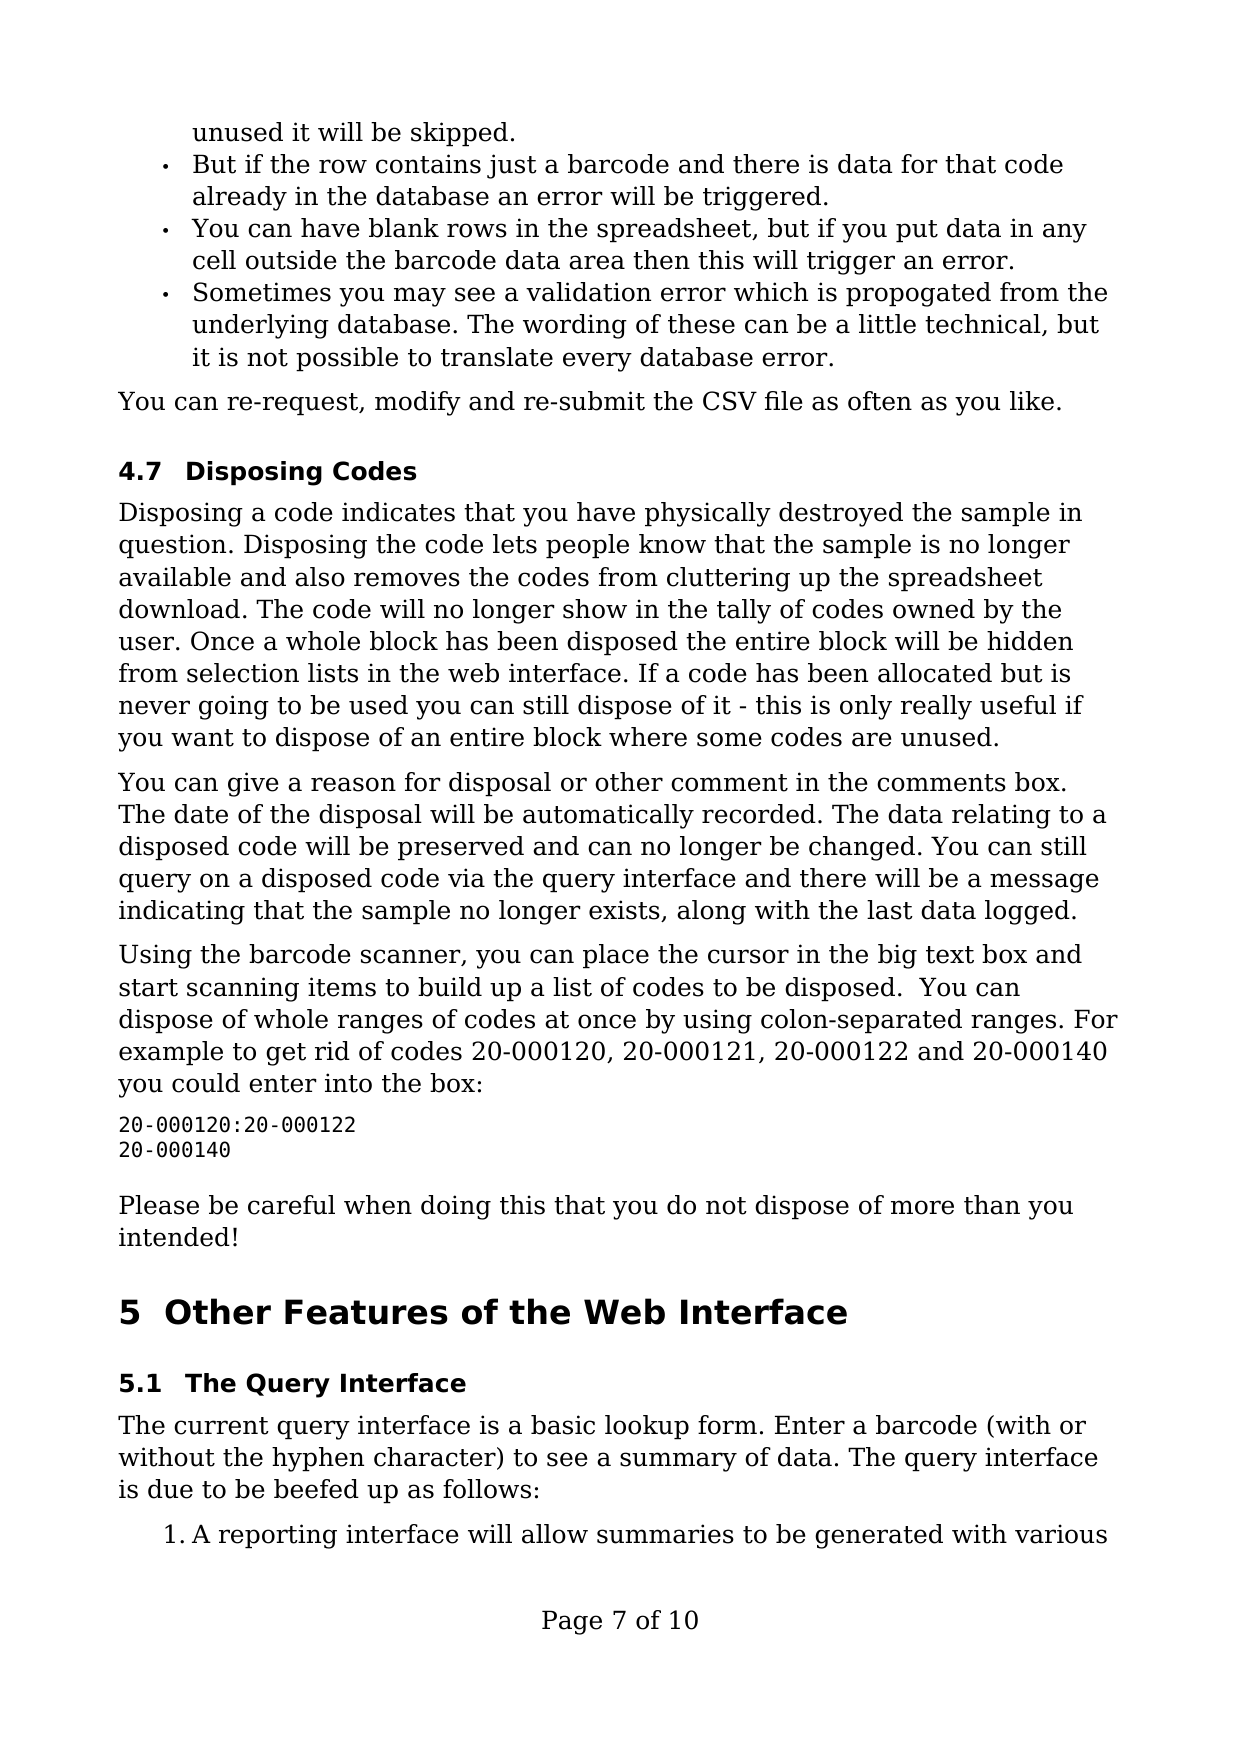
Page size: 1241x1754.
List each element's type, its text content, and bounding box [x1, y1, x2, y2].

list You can have blank rows in the spreadsheet, but if you put data in any cell outside the barcode data area then this will trigger an error. [162, 214, 1122, 276]
text Please be careful when doing this that you do not dispose of more than you intended! [118, 1192, 1122, 1253]
text Using the barcode scanner, you can place the cursor in the big text box and start scanning items to build up a list of codes to be disposed. You can dispose of whole ranges of codes at once by using colon-separated ranges. For example to get rid of codes 20-000120, 20-000121, 20-000122 and 20-000140 you could enter into the box: [118, 941, 1122, 1098]
list But if the row contains just a barcode and there is data for that code already in the database an error will be triggered. [162, 150, 1122, 211]
text You can re-request, modify and re-submit the CSV file as often as you like. [118, 387, 1122, 416]
text The current query interface is a basic lookup form. Enter a barcode (with or without the hyphen character) to see a summary of data. The query interface is due to be beefed up as follows: [118, 1411, 1122, 1504]
text Disposing a code indicates that you have physically destroyed the sample in question. Disposing the code lets people know that the sample is no longer available and also removes the codes from cluttering up the spreadsheet download. The code will no longer show in the tally of codes owned by the user. Once a whole block has been disposed the entire block will be hidden from selection lists in the web interface. If a code has been allocated but is never going to be used you can still dispose of it - this is only really useful if you want to dispose of an entire block where some codes are unused. [118, 498, 1122, 752]
list Sometimes you may see a validation error which is propogated from the underlying database. The wording of these can be a little technical, but it is not possible to translate every database error. [162, 278, 1122, 372]
subtitle Other Features of the Web Interface [118, 1293, 1122, 1332]
subtitle Disposing Codes [118, 457, 1122, 486]
text 20-000140 [118, 1138, 1122, 1162]
list unused it will be skipped. [162, 118, 1122, 147]
text You can give a reason for disposal or other comment in the comments box. The date of the disposal will be automatically recorded. The data relating to a disposed code will be preserved and can no longer be changed. You can still query on a disposed code via the query interface and there will be a message indicating that the sample no longer exists, along with the last data logged. [118, 768, 1122, 925]
subtitle The Query Interface [118, 1369, 1122, 1399]
list A reporting interface will allow summaries to be generated with various [162, 1520, 1122, 1549]
text 20-000120:20-000122 [118, 1113, 1122, 1138]
